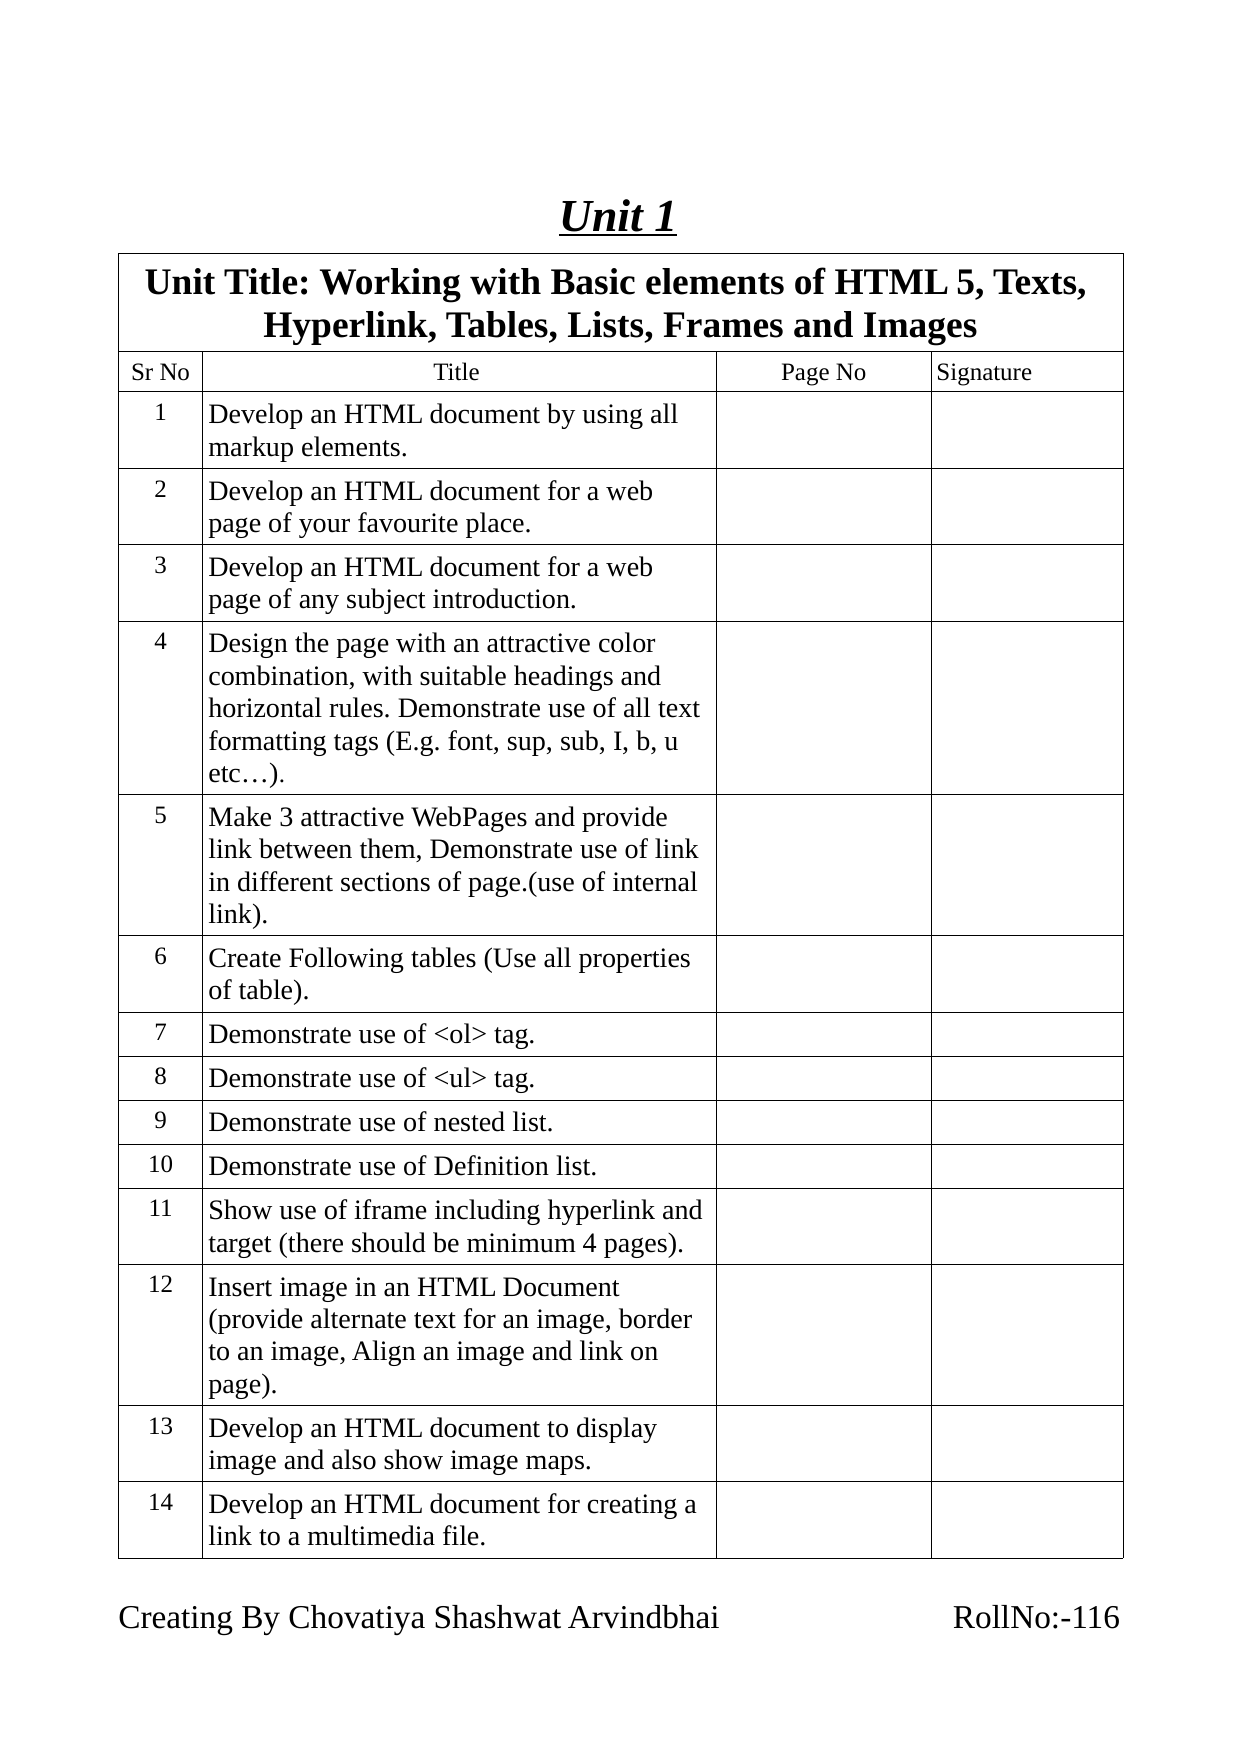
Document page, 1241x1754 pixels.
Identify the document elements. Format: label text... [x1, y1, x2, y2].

table_cell Develop an HTML document to display image and also show image maps. [203, 1406, 716, 1481]
table_cell [717, 1013, 931, 1056]
table_cell [717, 392, 931, 468]
table_cell 4 [119, 622, 202, 794]
table_cell Show use of iframe including hyperlink and target (there should be minimum 4 pages). [203, 1189, 716, 1264]
table_cell Design the page with an attractive color combination, with suitable headings and horizontal rules. Demonstrate use of all text formatting tags (E.g. font, sup, sub, I, b, u etc…). [203, 622, 716, 794]
table_cell [932, 392, 1123, 468]
table_cell Demonstrate use of Definition list. [203, 1145, 716, 1187]
table_cell 8 [119, 1057, 202, 1099]
table_cell [932, 1101, 1123, 1143]
table_cell [932, 1265, 1123, 1405]
table_cell Make 3 attractive WebPages and provide link between them, Demonstrate use of link in different sections of page.(use of internal link). [203, 795, 716, 935]
table_cell 3 [119, 545, 202, 621]
table_cell 13 [119, 1406, 202, 1481]
text Unit 1 [118, 188, 1122, 241]
table_header Unit Title: Working with Basic elements of HTML 5, Texts, Hyperlink, Tables, Lists, Frames and Images [119, 254, 1123, 351]
table_cell 2 [119, 469, 202, 544]
table_cell 14 [119, 1482, 202, 1558]
table_cell [717, 936, 931, 1012]
table_cell 12 [119, 1265, 202, 1405]
table_cell 11 [119, 1189, 202, 1264]
table_cell [932, 622, 1123, 794]
table_cell Develop an HTML document by using all markup elements. [203, 392, 716, 468]
table_cell 7 [119, 1013, 202, 1056]
table_cell Sr No [119, 352, 202, 391]
table_cell 5 [119, 795, 202, 935]
table_cell Develop an HTML document for a web page of your favourite place. [203, 469, 716, 544]
table_cell [717, 1406, 931, 1481]
table_cell [932, 545, 1123, 621]
table_cell 9 [119, 1101, 202, 1143]
table_cell Develop an HTML document for creating a link to a multimedia file. [203, 1482, 716, 1558]
table_cell [717, 545, 931, 621]
table_cell Develop an HTML document for a web page of any subject introduction. [203, 545, 716, 621]
table_cell Demonstrate use of nested list. [203, 1101, 716, 1143]
table_cell [932, 1189, 1123, 1264]
table_cell 10 [119, 1145, 202, 1187]
table_cell [717, 1145, 931, 1187]
table_cell [717, 1189, 931, 1264]
table_cell [932, 1013, 1123, 1056]
table_cell 6 [119, 936, 202, 1012]
table_cell [932, 1406, 1123, 1481]
table_cell [717, 469, 931, 544]
table_cell Signature [932, 352, 1123, 391]
table_cell Title [203, 352, 716, 391]
table_cell [717, 1101, 931, 1143]
table_cell Demonstrate use of <ol> tag. [203, 1013, 716, 1056]
table_cell Insert image in an HTML Document (provide alternate text for an image, border to an image, Align an image and link on page). [203, 1265, 716, 1405]
table_cell Demonstrate use of <ul> tag. [203, 1057, 716, 1099]
table_cell Page No [717, 352, 931, 391]
table_cell [932, 469, 1123, 544]
table_cell [932, 1057, 1123, 1099]
table_cell Create Following tables (Use all properties of table). [203, 936, 716, 1012]
table_cell [717, 1265, 931, 1405]
table_cell [932, 936, 1123, 1012]
table_cell [717, 1482, 931, 1558]
table_cell [717, 622, 931, 794]
table_cell [932, 795, 1123, 935]
table_cell 1 [119, 392, 202, 468]
table_cell [932, 1145, 1123, 1187]
table_cell [717, 1057, 931, 1099]
table_cell [932, 1482, 1123, 1558]
table_cell [717, 795, 931, 935]
